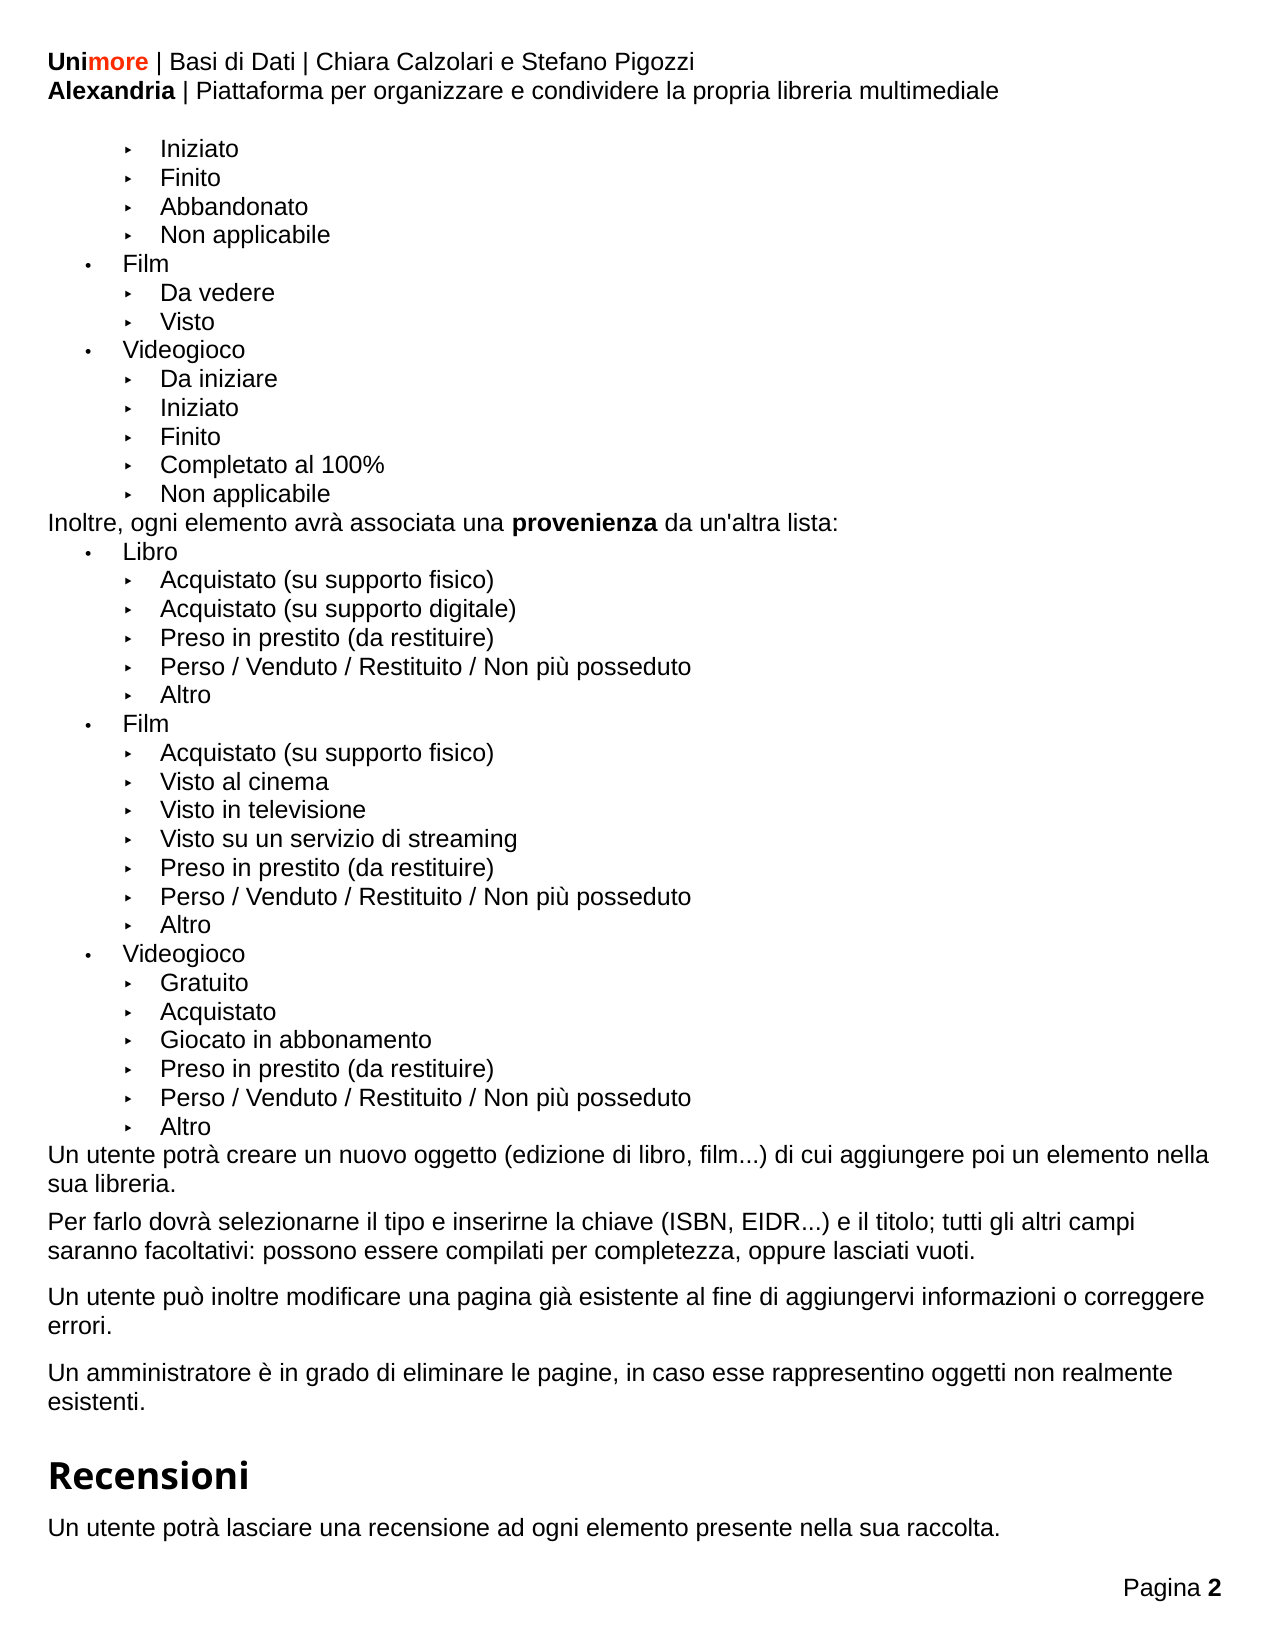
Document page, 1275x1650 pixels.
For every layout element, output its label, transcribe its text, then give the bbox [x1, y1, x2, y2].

list Da vedere [122, 278, 1228, 307]
list Perso / Venduto / Restituito / Non più posseduto [122, 882, 1228, 911]
list Altro [122, 681, 1228, 709]
list Abbandonato [122, 192, 1228, 221]
list Finito [122, 422, 1228, 451]
list Film [85, 249, 1228, 278]
list Film [85, 709, 1228, 738]
list Altro [122, 1112, 1228, 1141]
text Un utente potrà lasciare una recensione ad ogni elemento presente nella sua raccolta. [47, 1513, 1228, 1542]
list Giocato in abbonamento [122, 1026, 1228, 1054]
text Inoltre, ogni elemento avrà associata una provenienza da un'altra lista: [47, 508, 1228, 537]
list Gratuito [122, 968, 1228, 997]
list Da iniziare [122, 364, 1228, 393]
list Libro [85, 537, 1228, 566]
list Visto [122, 307, 1228, 336]
text Un utente può inoltre modificare una pagina già esistente al fine di aggiungervi informazioni o correggere errori. [47, 1282, 1228, 1340]
list Perso / Venduto / Restituito / Non più posseduto [122, 1083, 1228, 1112]
text Per farlo dovrà selezionarne il tipo e inserirne la chiave (ISBN, EIDR...) e il titolo; tutti gli altri campi saranno facoltativi: possono essere compilati per completezza, oppure lasciati vuoti. [47, 1207, 1228, 1264]
list Visto in televisione [122, 796, 1228, 824]
list Acquistato [122, 997, 1228, 1026]
list Non applicabile [122, 479, 1228, 508]
list Preso in prestito (da restituire) [122, 1054, 1228, 1083]
list Iniziato [122, 393, 1228, 422]
list Altro [122, 911, 1228, 939]
list Visto al cinema [122, 767, 1228, 796]
text Un amministratore è in grado di eliminare le pagine, in caso esse rappresentino oggetti non realmente esistenti. [47, 1358, 1228, 1415]
list Non applicabile [122, 221, 1228, 249]
list Perso / Venduto / Restituito / Non più posseduto [122, 652, 1228, 681]
subtitle Recensioni [47, 1449, 1228, 1500]
list Videogioco [85, 336, 1228, 364]
list Completato al 100% [122, 451, 1228, 479]
list Preso in prestito (da restituire) [122, 853, 1228, 882]
list Preso in prestito (da restituire) [122, 623, 1228, 652]
list Acquistato (su supporto fisico) [122, 566, 1228, 594]
list Acquistato (su supporto digitale) [122, 594, 1228, 623]
list Iniziato [122, 134, 1228, 163]
list Visto su un servizio di streaming [122, 824, 1228, 853]
list Finito [122, 163, 1228, 192]
list Acquistato (su supporto fisico) [122, 738, 1228, 767]
text Un utente potrà creare un nuovo oggetto (edizione di libro, film...) di cui aggiungere poi un elemento nella sua libreria. [47, 1141, 1228, 1198]
list Videogioco [85, 939, 1228, 968]
